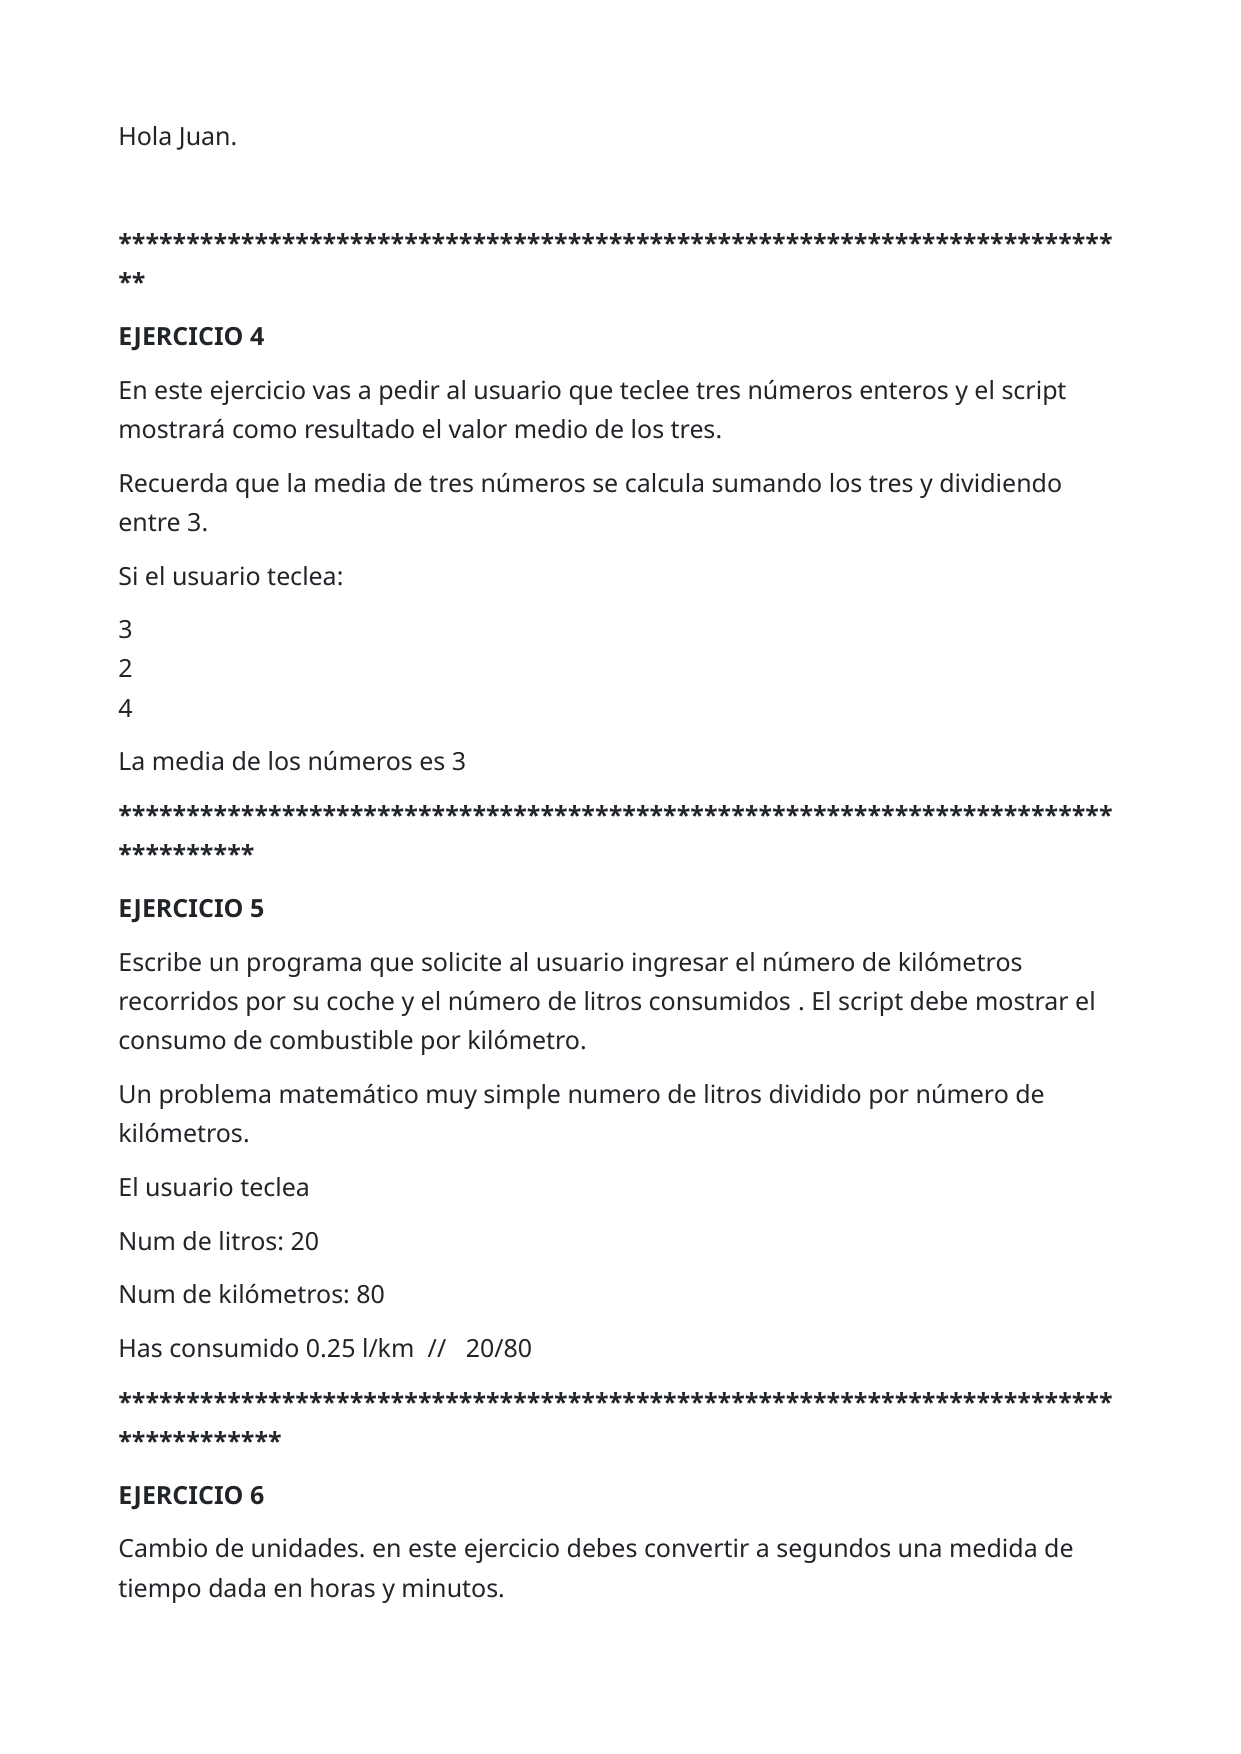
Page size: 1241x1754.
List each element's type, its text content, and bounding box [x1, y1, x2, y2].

text Num de litros: 20 [118, 1223, 1122, 1257]
text Escribe un programa que solicite al usuario ingresar el número de kilómetros recorridos por su coche y el número de litros consumidos . El script debe mostrar el consumo de combustible por kilómetro. [118, 944, 1122, 1057]
text Has consumido 0.25 l/km // 20/80 [118, 1331, 1122, 1365]
text *********************************************************************************** [118, 798, 1122, 871]
text El usuario teclea [118, 1169, 1122, 1203]
text Un problema matemático muy simple numero de litros dividido por número de kilómetros. [118, 1076, 1122, 1150]
text Cambio de unidades. en este ejercicio debes convertir a segundos una medida de tiempo dada en horas y minutos. [118, 1531, 1122, 1604]
text En este ejercicio vas a pedir al usuario que teclee tres números enteros y el script mostrará como resultado el valor medio de los tres. [118, 372, 1122, 446]
text ************************************************************************************* [118, 1384, 1122, 1458]
text Num de kilómetros: 80 [118, 1277, 1122, 1311]
text EJERCICIO 5 [118, 891, 1122, 925]
text Si el usuario teclea: [118, 558, 1122, 592]
text 3 2 4 [118, 612, 1122, 724]
text Hola Juan. [118, 118, 1122, 152]
text EJERCICIO 4 [118, 318, 1122, 353]
text *************************************************************************** [118, 226, 1122, 299]
text La media de los números es 3 [118, 744, 1122, 778]
text Recuerda que la media de tres números se calcula sumando los tres y dividiendo entre 3. [118, 465, 1122, 538]
text EJERCICIO 6 [118, 1477, 1122, 1511]
